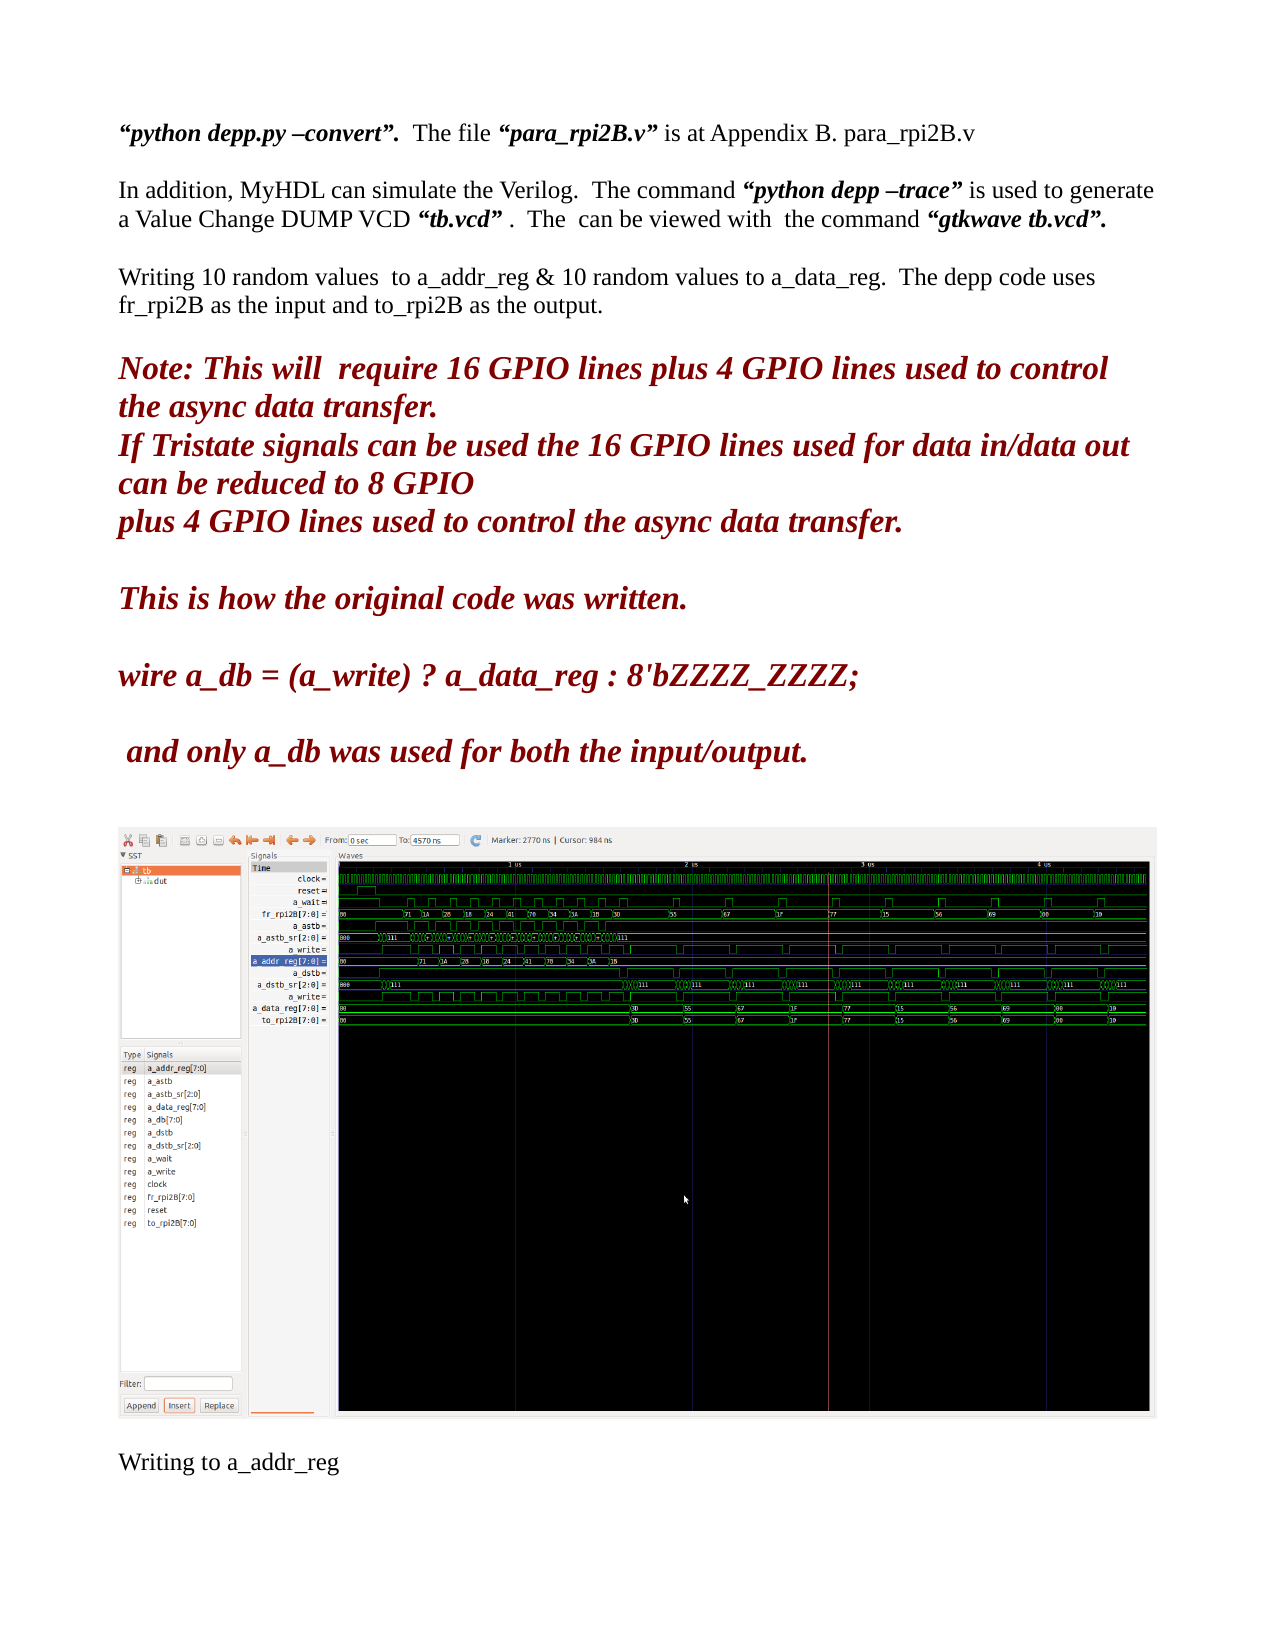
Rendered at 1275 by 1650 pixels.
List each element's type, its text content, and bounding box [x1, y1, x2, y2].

text Writing to a_addr_reg [118, 1447, 1157, 1476]
text and only a_db was used for both the input/output. [118, 731, 1157, 770]
text plus 4 GPIO lines used to control the async data transfer. [118, 501, 1157, 540]
text wire a_db = (a_write) ? a_data_reg : 8'bZZZZ_ZZZZ; [118, 655, 1157, 693]
text In addition, MyHDL can simulate the Verilog. The command “python depp –trace” is used to generate a Value Change DUMP VCD “tb.vcd” . The can be viewed with the command “gtkwave tb.vcd”. [118, 176, 1157, 233]
text This is how the original code was written. [118, 578, 1157, 616]
text Writing 10 random values to a_addr_reg & 10 random values to a_data_reg. The depp code uses fr_rpi2B as the input and to_rpi2B as the output. [118, 262, 1157, 319]
text “python depp.py –convert”. The file “para_rpi2B.v” is at Appendix B. para_rpi2B.v [118, 118, 1157, 147]
picture [118, 827, 1157, 1419]
text Note: This will require 16 GPIO lines plus 4 GPIO lines used to control the async data transfer. [118, 348, 1157, 425]
text If Tristate signals can be used the 16 GPIO lines used for data in/data out can be reduced to 8 GPIO [118, 425, 1157, 501]
